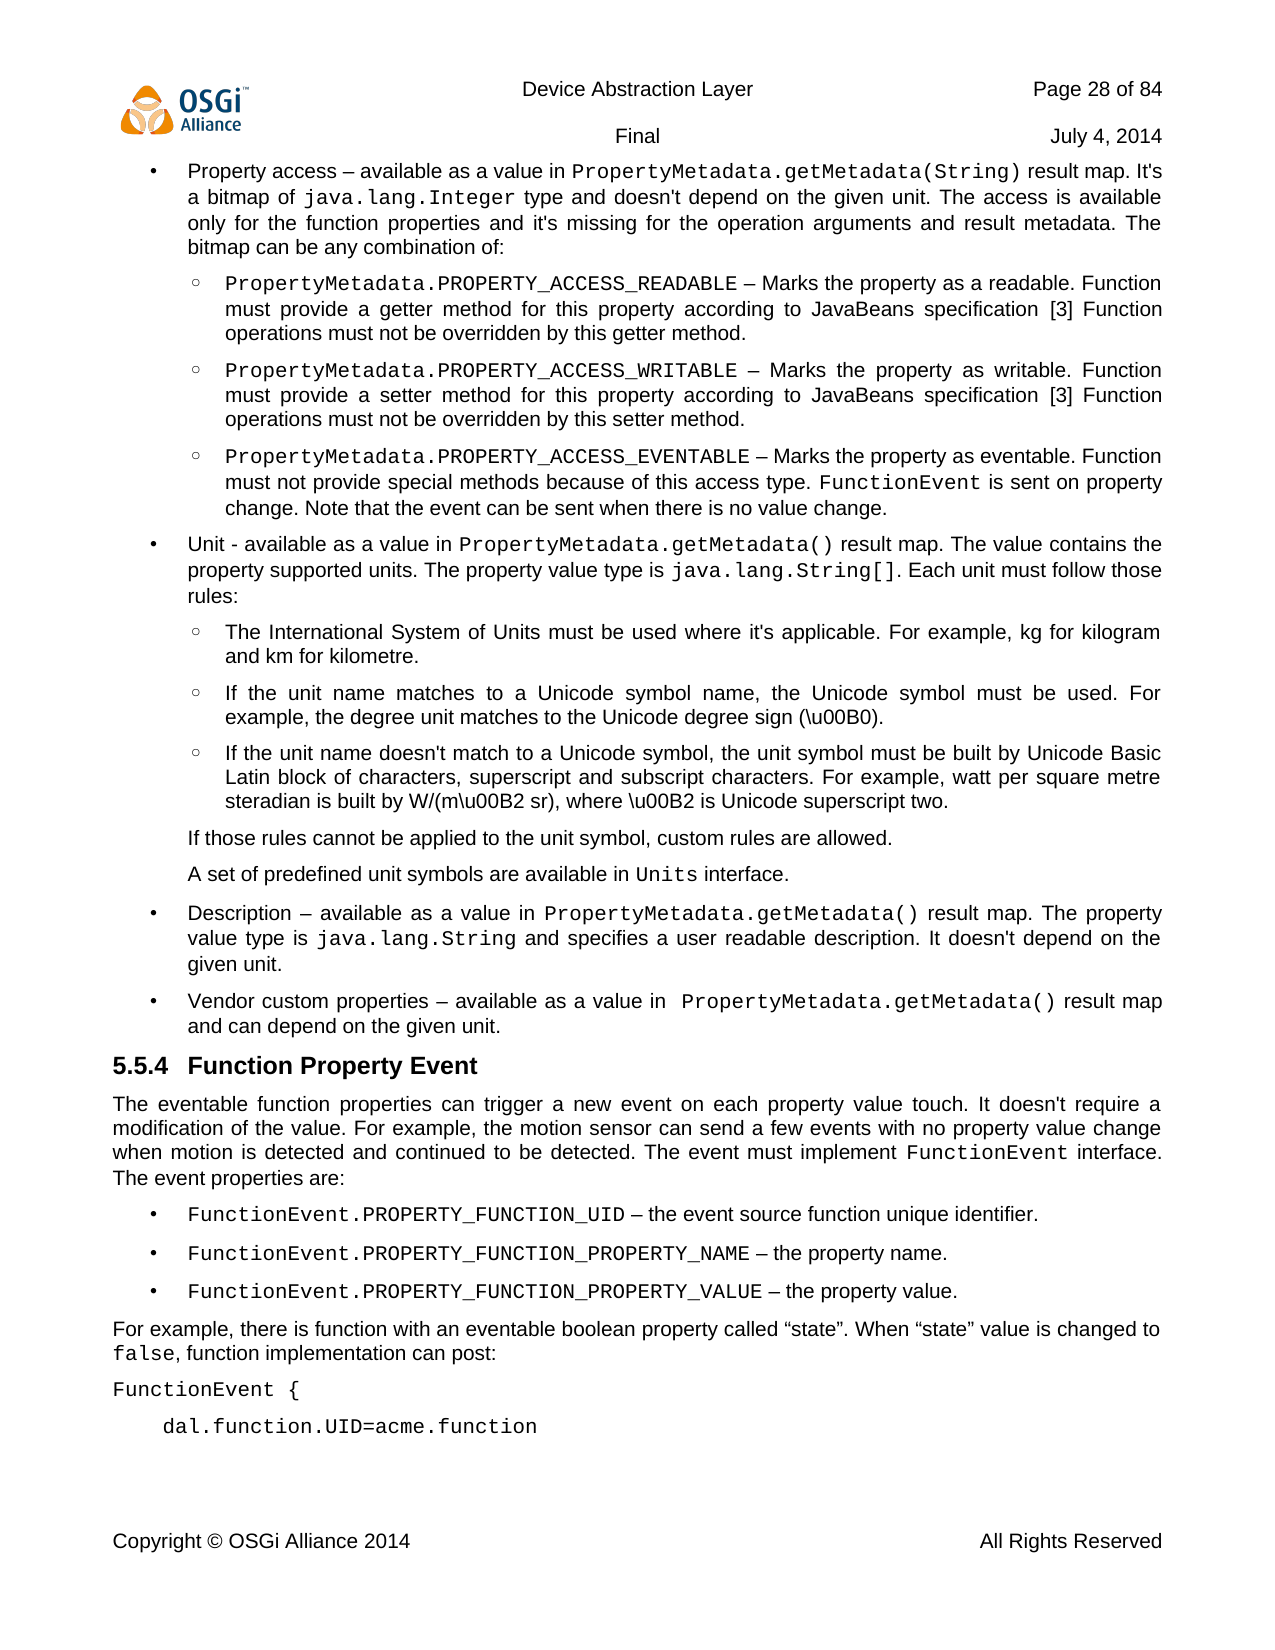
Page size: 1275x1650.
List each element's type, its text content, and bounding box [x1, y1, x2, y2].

text dal.function.UID=acme.function [112, 1416, 1162, 1439]
text For example, there is function with an eventable boolean property called “state”. When “state” value is changed to false, function implementation can post: [112, 1317, 1162, 1367]
list If the unit name doesn't match to a Unicode symbol, the unit symbol must be built by Unicode Basic Latin block of characters, superscript and subscript characters. For example, watt per square metre steradian is built by W/(m\u00B2 sr), where \u00B2 is Unicode superscript two. [187, 741, 1162, 813]
list If the unit name matches to a Unicode symbol name, the Unicode symbol must be used. For example, the degree unit matches to the Unicode degree sign (\u00B0). [187, 681, 1162, 728]
list A set of predefined unit symbols are available in Units interface. [150, 862, 1162, 888]
list PropertyMetadata.PROPERTY_ACCESS_READABLE – Marks the property as a readable. Function must provide a getter method for this property according to JavaBeans specification [3]. Function operations must not be overridden by this getter method. [187, 271, 1162, 345]
picture [113, 78, 257, 142]
text The eventable function properties can trigger a new event on each property value touch. It doesn't require a modification of the value. For example, the motion sensor can send a few events with no property value change when motion is detected and continued to be detected. The event must implement FunctionEvent interface. The event properties are: [112, 1092, 1162, 1190]
subtitle Function Property Event [112, 1051, 1162, 1079]
list Unit - available as a value in PropertyMetadata.getMetadata() result map. The value contains the property supported units. The property value type is java.lang.String[]. Each unit must follow those rules: [150, 532, 1162, 607]
list If those rules cannot be applied to the unit symbol, custom rules are allowed. [150, 826, 1162, 849]
list PropertyMetadata.PROPERTY_ACCESS_EVENTABLE – Marks the property as eventable. Function must not provide special methods because of this access type. FunctionEvent is sent on property change. Note that the event can be sent when there is no value change. [187, 444, 1162, 519]
list Vendor custom properties – available as a value in PropertyMetadata.getMetadata() result map and can depend on the given unit. [150, 988, 1162, 1038]
list Description – available as a value in PropertyMetadata.getMetadata() result map. The property value type is java.lang.String and specifies a user readable description. It doesn't depend on the given unit. [150, 900, 1162, 976]
list PropertyMetadata.PROPERTY_ACCESS_WRITABLE – Marks the property as writable. Function must provide a setter method for this property according to JavaBeans specification [3]. Function operations must not be overridden by this setter method. [187, 357, 1162, 431]
list Property access – available as a value in PropertyMetadata.getMetadata(String) result map. It's a bitmap of java.lang.Integer type and doesn't depend on the given unit. The access is available only for the function properties and it's missing for the operation arguments and result metadata. The bitmap can be any combination of: [150, 159, 1162, 259]
list The International System of Units must be used where it's applicable. For example, kg for kilogram and km for kilometre. [187, 620, 1162, 668]
list FunctionEvent.PROPERTY_FUNCTION_PROPERTY_NAME – the property name. [150, 1241, 1162, 1266]
list FunctionEvent.PROPERTY_FUNCTION_PROPERTY_VALUE – the property value. [150, 1279, 1162, 1305]
list FunctionEvent.PROPERTY_FUNCTION_UID – the event source function unique identifier. [150, 1202, 1162, 1228]
text FunctionEvent { [112, 1379, 1162, 1403]
